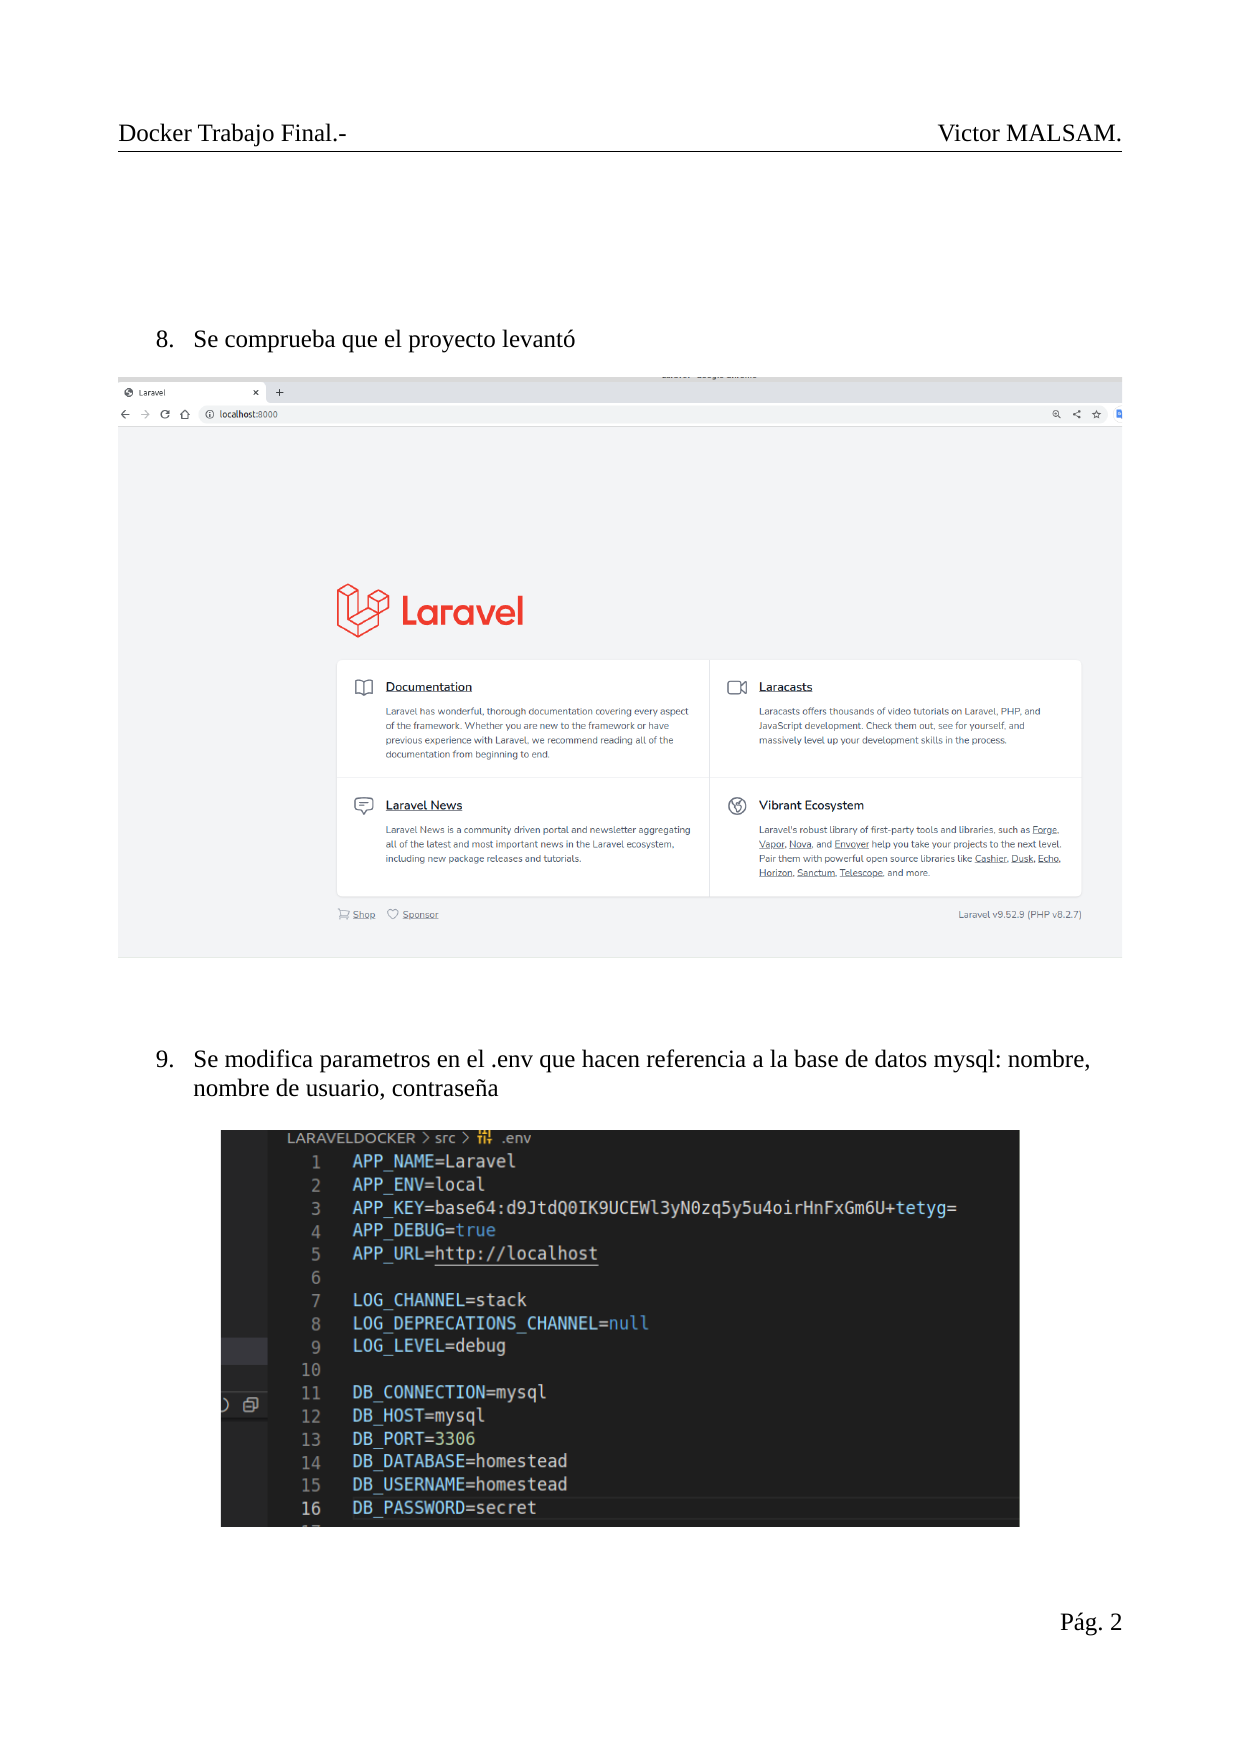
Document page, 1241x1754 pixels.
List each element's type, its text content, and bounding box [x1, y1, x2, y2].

picture [118, 377, 1123, 958]
list Se comprueba que el proyecto levantó [156, 324, 1122, 353]
list Se modifica parametros en el .env que hacen referencia a la base de datos mysql: nombre, nombre de usuario, contraseña [156, 1044, 1122, 1102]
picture [220, 1130, 1020, 1527]
